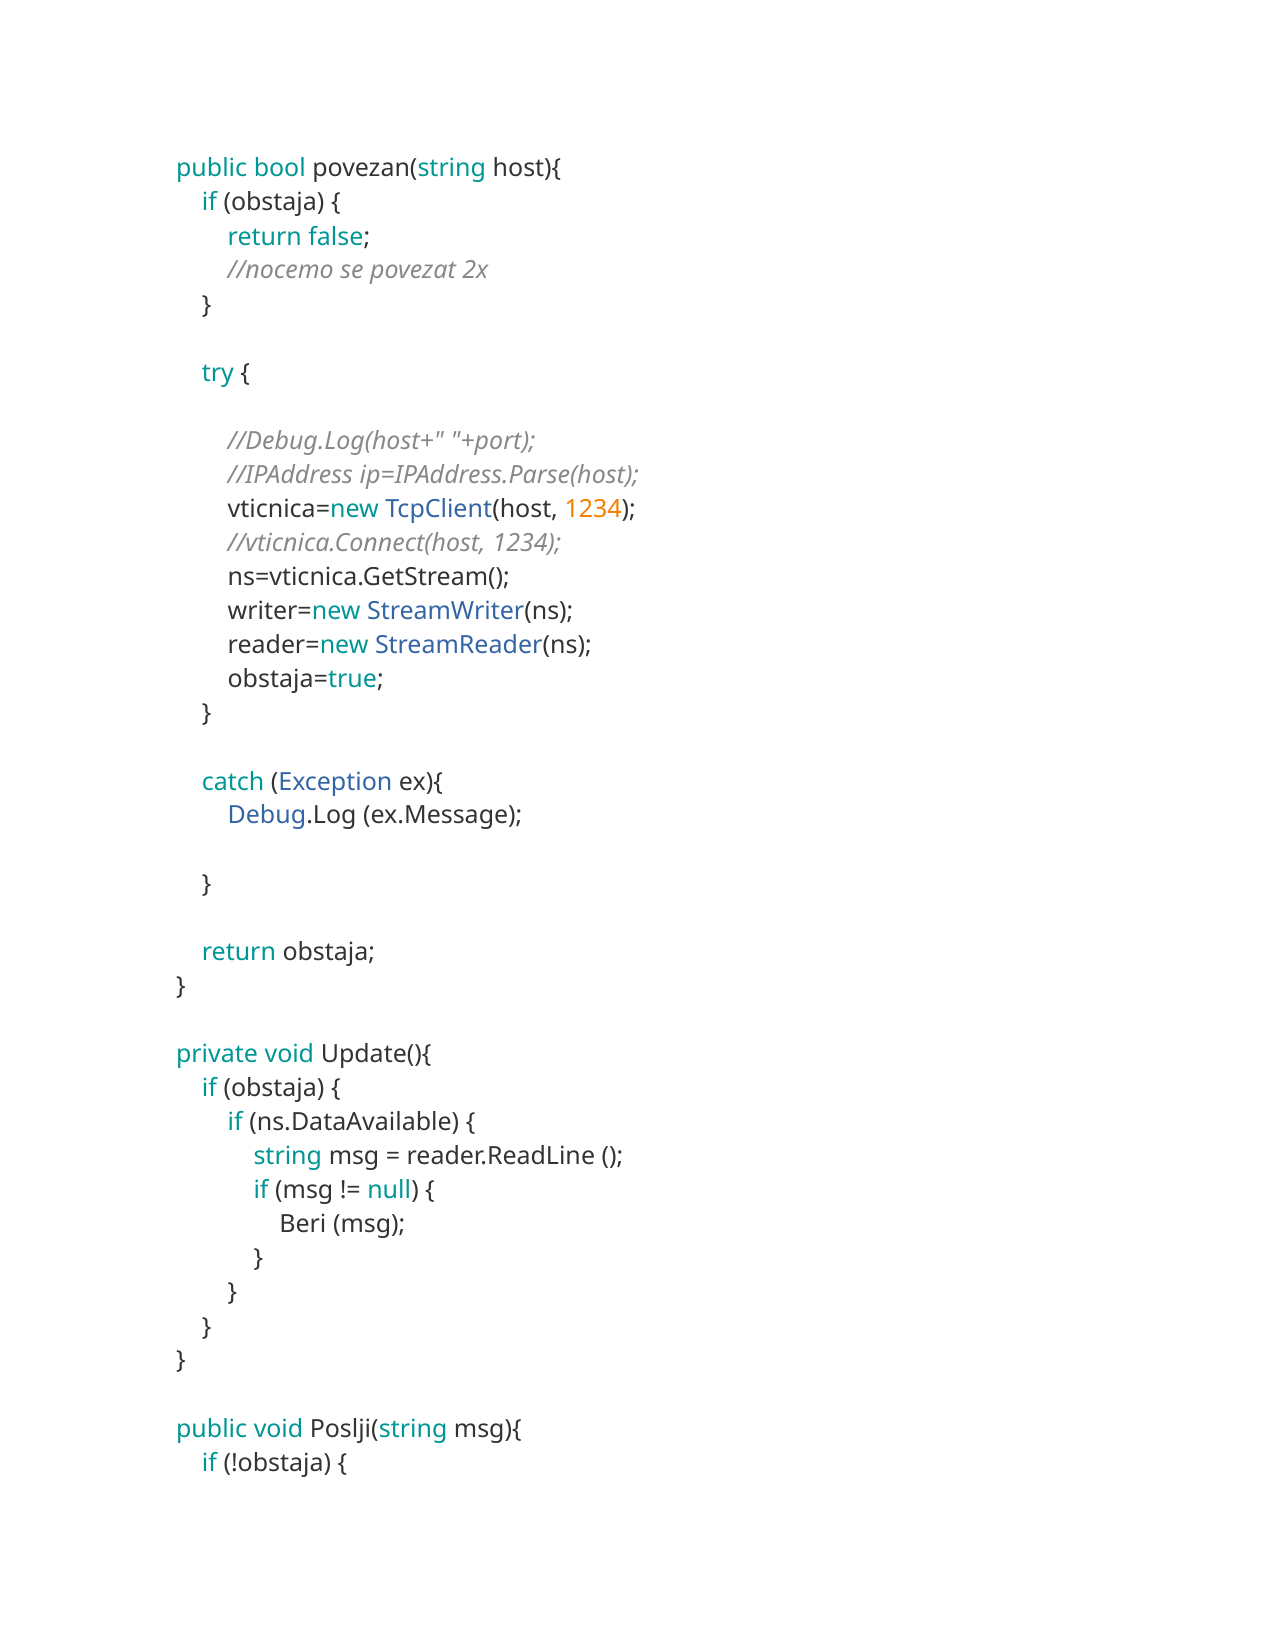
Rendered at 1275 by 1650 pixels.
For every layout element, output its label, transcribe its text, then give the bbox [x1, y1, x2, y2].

text public bool povezan(string host){ if (obstaja) { return false; //nocemo se povezat 2x } try { //Debug.Log(host+" "+port); //IPAddress ip=IPAddress.Parse(host); vticnica=new TcpClient(host, 1234); //vticnica.Connect(host, 1234); ns=vticnica.GetStream(); writer=new StreamWriter(ns); reader=new StreamReader(ns); obstaja=true; } catch (Exception ex){ Debug.Log (ex.Message); } return obstaja; } private void Update(){ if (obstaja) { if (ns.DataAvailable) { string msg = reader.ReadLine (); if (msg != null) { Beri (msg); } } } } public void Poslji(string msg){ if (!obstaja) { [150, 150, 1125, 1478]
